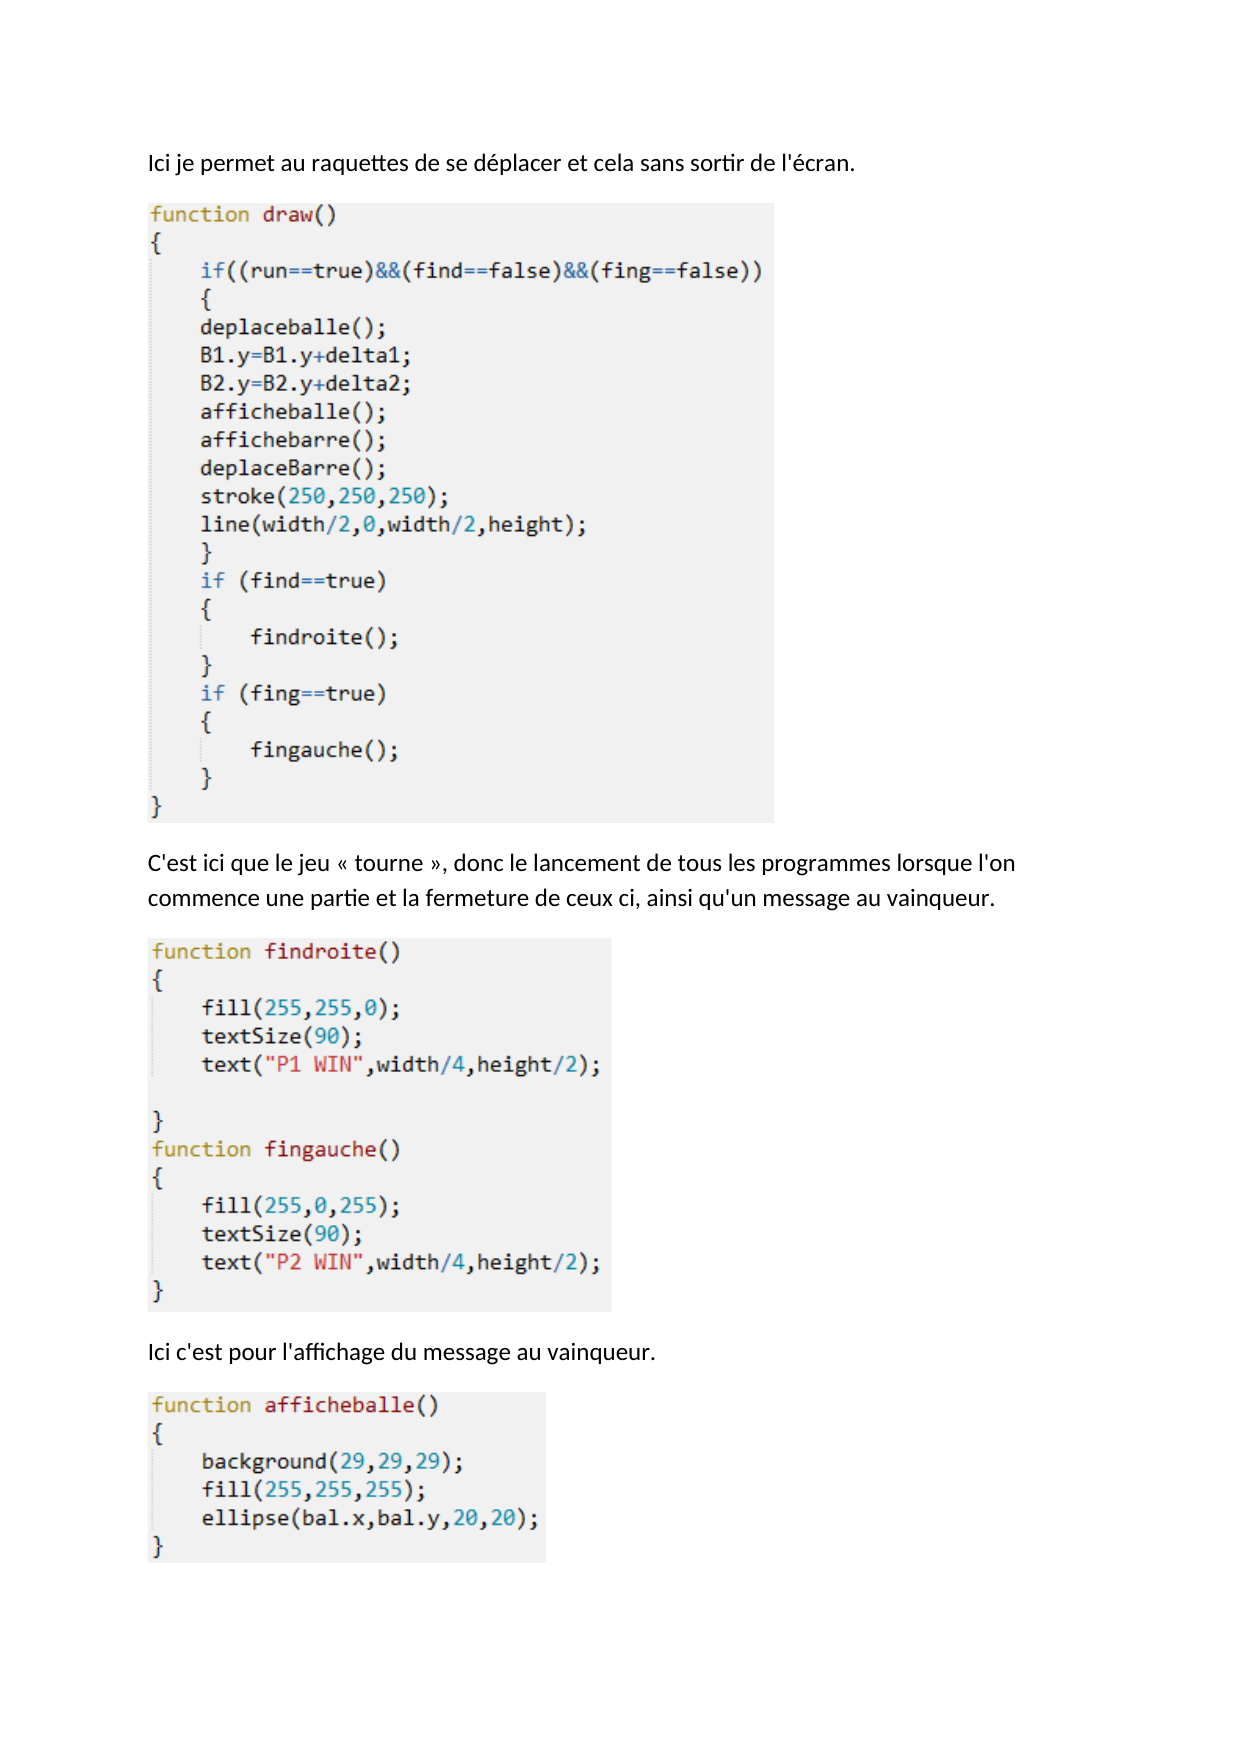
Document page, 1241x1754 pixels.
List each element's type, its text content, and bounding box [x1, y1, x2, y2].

text C'est ici que le jeu « tourne », donc le lancement de tous les programmes lorsque l'on commence une partie et la fermeture de ceux ci, ainsi qu'un message au vainqueur. [148, 847, 1093, 913]
text Ici c'est pour l'affichage du message au vainqueur. [148, 1336, 1093, 1367]
picture [147, 203, 775, 823]
picture [147, 938, 612, 1312]
text Ici je permet au raquettes de se déplacer et cela sans sortir de l'écran. [148, 148, 1093, 178]
picture [147, 1392, 547, 1563]
